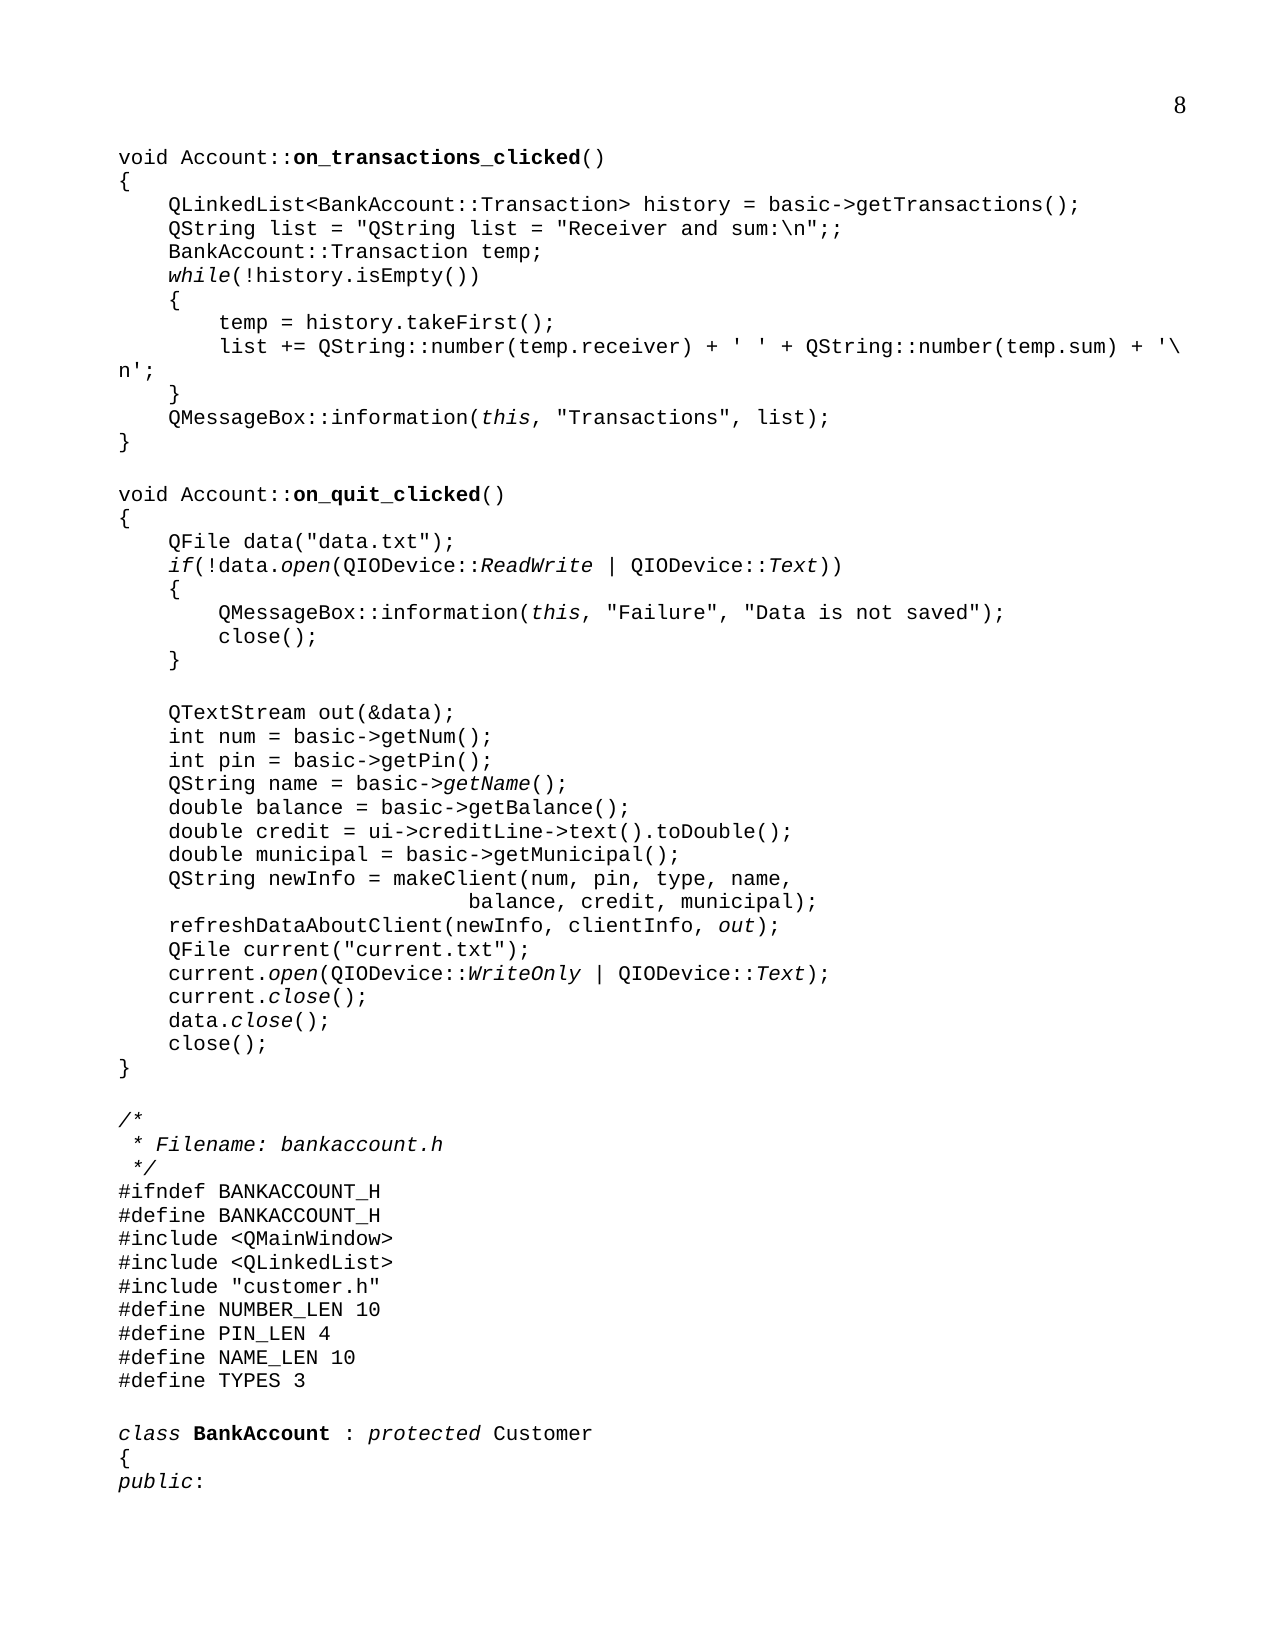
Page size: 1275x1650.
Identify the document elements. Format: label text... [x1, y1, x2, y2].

text current.close(); [118, 986, 1186, 1010]
text #include "customer.h" [118, 1276, 1186, 1299]
text int num = basic->getNum(); [118, 726, 1186, 750]
text { [118, 1447, 1186, 1471]
text QFile current("current.txt"); [118, 939, 1186, 962]
text #include <QMainWindow> [118, 1228, 1186, 1252]
text * Filename: bankaccount.h [118, 1134, 1186, 1157]
text { [118, 507, 1186, 531]
text close(); [118, 626, 1186, 649]
text #define PIN_LEN 4 [118, 1323, 1186, 1347]
text void Account::on_transactions_clicked() [118, 147, 1186, 171]
text BankAccount::Transaction temp; [118, 241, 1186, 265]
text QString name = basic->getName(); [118, 773, 1186, 797]
text QTextStream out(&data); [118, 702, 1186, 726]
text { [118, 289, 1186, 312]
text } [118, 383, 1186, 407]
text } [118, 649, 1186, 673]
text double municipal = basic->getMunicipal(); [118, 844, 1186, 868]
text QString newInfo = makeClient(num, pin, type, name, [118, 868, 1186, 892]
text current.open(QIODevice::WriteOnly | QIODevice::Text); [118, 962, 1186, 986]
text refreshDataAboutClient(newInfo, clientInfo, out); [118, 915, 1186, 939]
text QString list = "QString list = "Receiver and sum:\n";; [118, 218, 1186, 241]
text } [118, 431, 1186, 454]
text #define NAME_LEN 10 [118, 1347, 1186, 1370]
text if(!data.open(QIODevice::ReadWrite | QIODevice::Text)) [118, 555, 1186, 578]
text list += QString::number(temp.receiver) + ' ' + QString::number(temp.sum) + '\n'; [118, 336, 1186, 383]
text { [118, 171, 1186, 194]
text QLinkedList<BankAccount::Transaction> history = basic->getTransactions(); [118, 194, 1186, 218]
text class BankAccount : protected Customer [118, 1423, 1186, 1447]
text QFile data("data.txt"); [118, 531, 1186, 555]
text #define BANKACCOUNT_H [118, 1205, 1186, 1228]
text double balance = basic->getBalance(); [118, 797, 1186, 821]
text #define TYPES 3 [118, 1370, 1186, 1394]
text #include <QLinkedList> [118, 1252, 1186, 1276]
text #ifndef BANKACCOUNT_H [118, 1181, 1186, 1205]
text temp = history.takeFirst(); [118, 312, 1186, 336]
text } [118, 1057, 1186, 1081]
text /* [118, 1110, 1195, 1134]
text #define NUMBER_LEN 10 [118, 1299, 1186, 1323]
text while(!history.isEmpty()) [118, 265, 1186, 289]
text */ [118, 1157, 1186, 1181]
text balance, credit, municipal); [118, 892, 1186, 915]
text int pin = basic->getPin(); [118, 750, 1186, 773]
text QMessageBox::information(this, "Failure", "Data is not saved"); [118, 602, 1186, 626]
text void Account::on_quit_clicked() [118, 484, 1186, 507]
text public: [118, 1471, 1186, 1494]
text close(); [118, 1033, 1186, 1057]
text QMessageBox::information(this, "Transactions", list); [118, 407, 1186, 431]
text { [118, 578, 1186, 602]
text data.close(); [118, 1010, 1186, 1033]
text double credit = ui->creditLine->text().toDouble(); [118, 821, 1186, 844]
